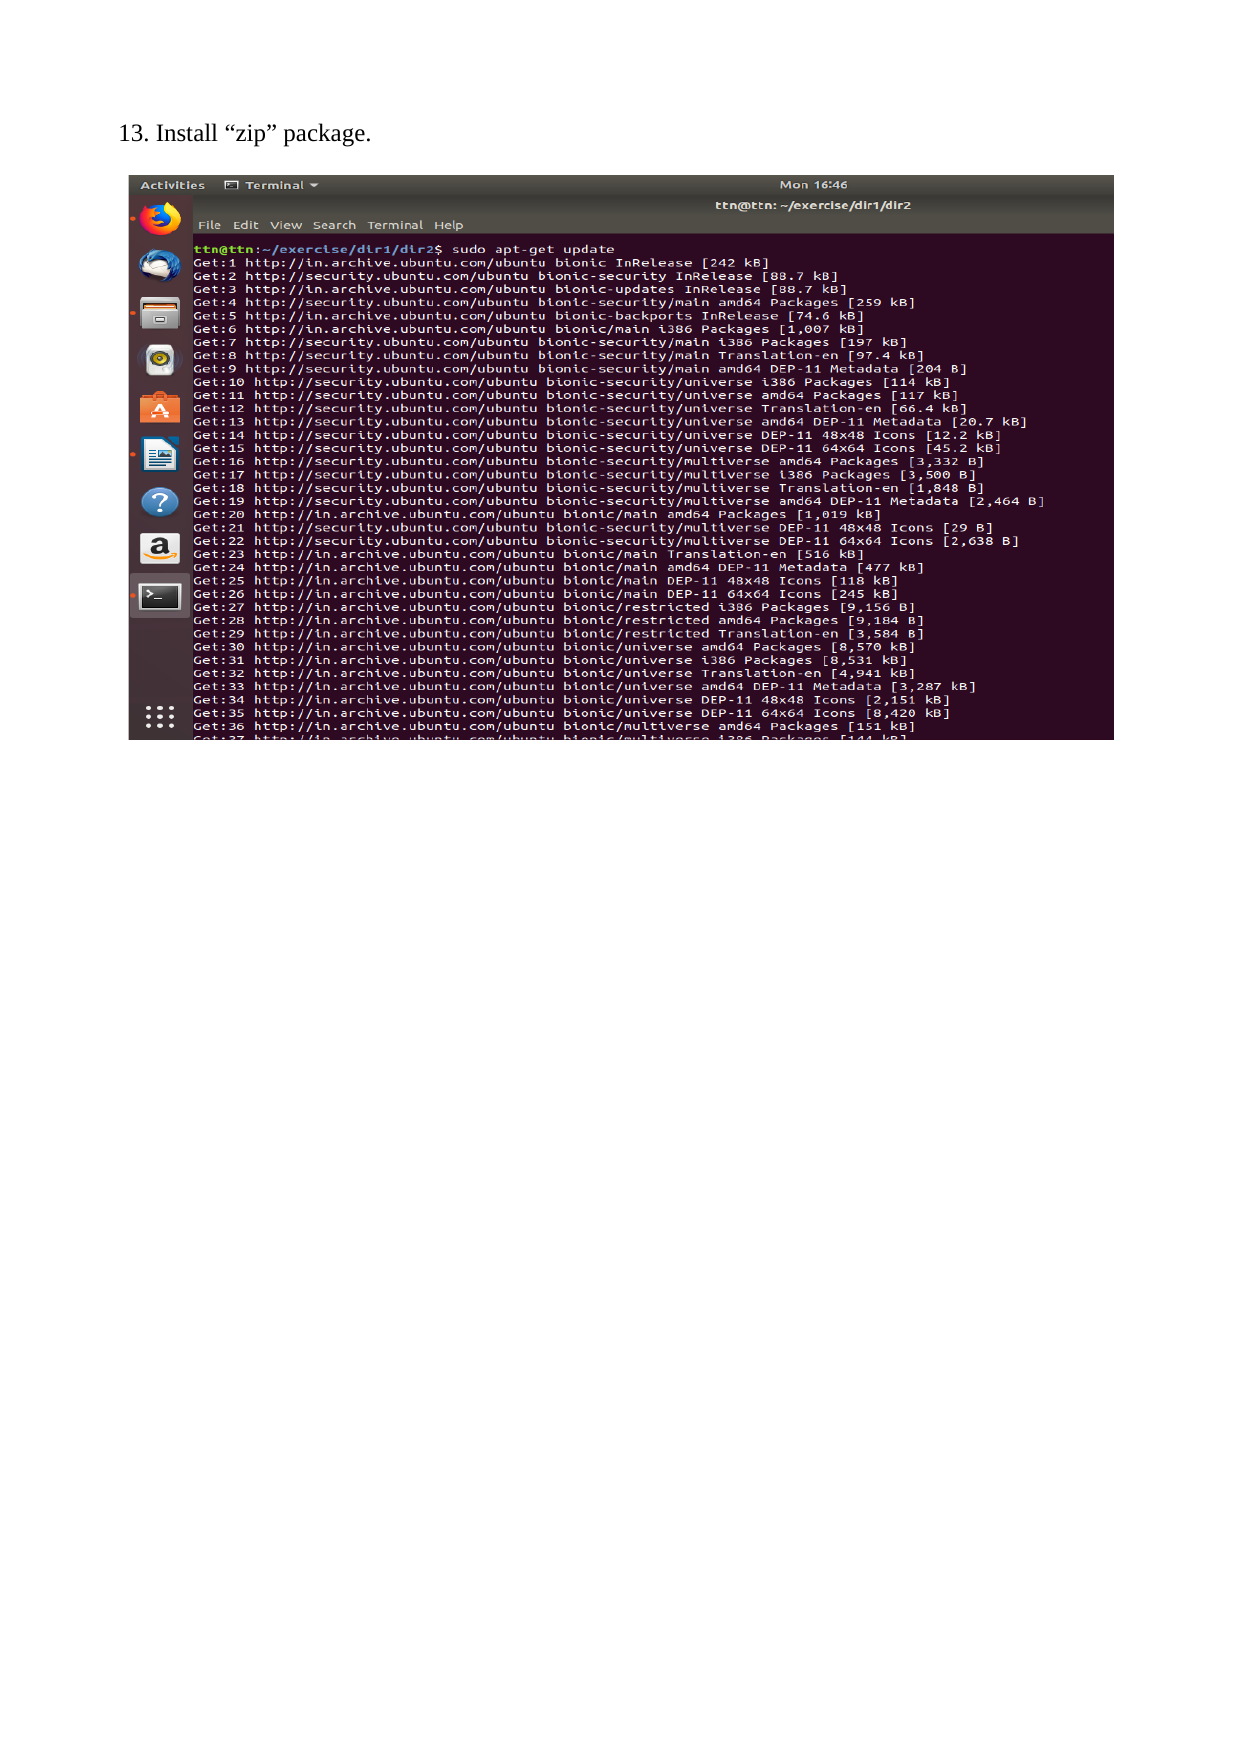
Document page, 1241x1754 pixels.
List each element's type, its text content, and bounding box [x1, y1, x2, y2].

text 13. Install “zip” package. [118, 118, 1122, 147]
picture [128, 175, 1114, 740]
